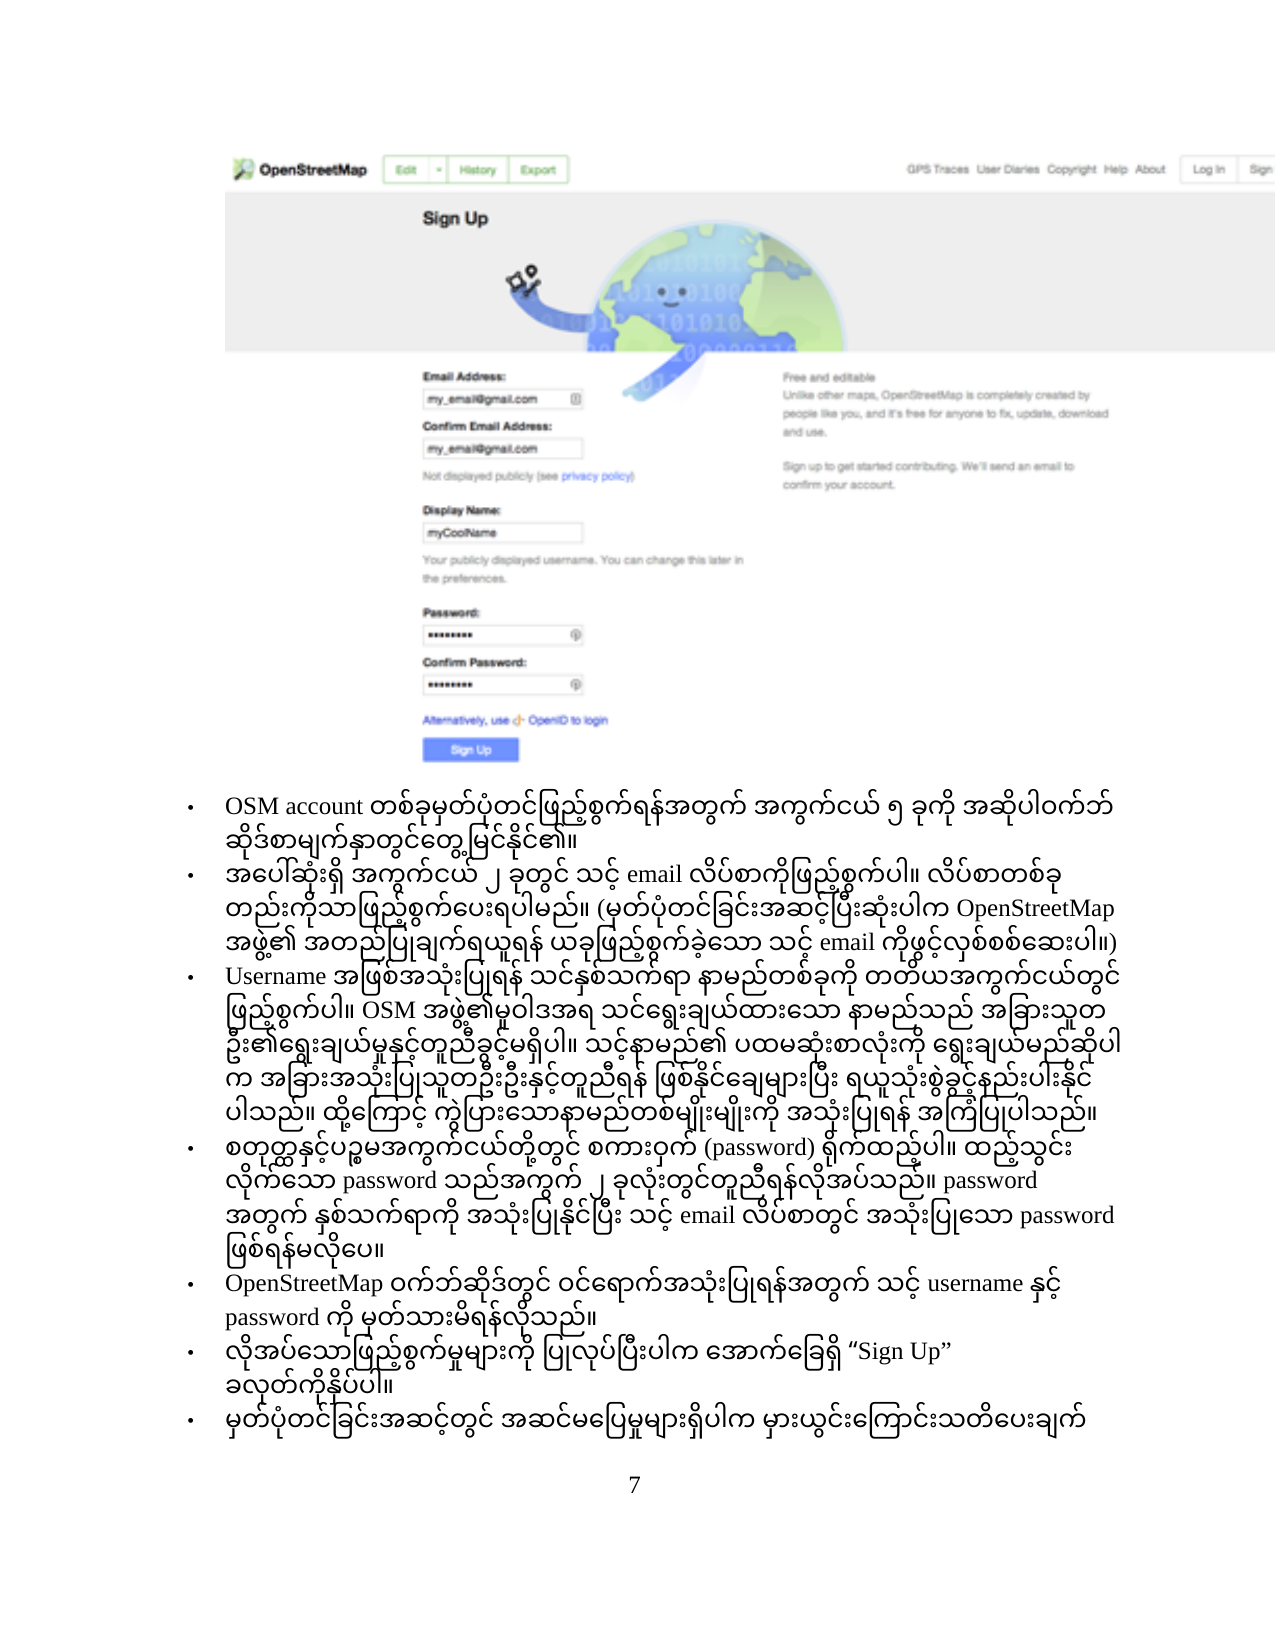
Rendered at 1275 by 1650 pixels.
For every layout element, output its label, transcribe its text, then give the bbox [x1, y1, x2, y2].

list စတုတ္ထနှင့်ပဉ္စမအကွက်ငယ်တို့တွင် စကားဝှက် (password) ရိုက်ထည့်ပါ။ ထည့်သွင်းလိုက်သော password သည်အကွက် ၂ ခုလုံးတွင်တူညီရန်လိုအပ်သည်။ password အတွက် နှစ်သက်ရာကို အသုံးပြုနိုင်ပြီး သင့် email လိပ်စာတွင် အသုံးပြုသော password ဖြစ်ရန်မလိုပေ။ [187, 1128, 1125, 1264]
list OSM account တစ်ခုမှတ်ပုံတင်ဖြည့်စွက်ရန်အတွက် အကွက်ငယ် ၅ ခုကို အဆိုပါဝက်ဘ်ဆိုဒ်စာမျက်နှာတွင်တွေ့မြင်နိုင်၏။ [187, 787, 1125, 856]
list OpenStreetMap ဝက်ဘ်ဆိုဒ်တွင် ဝင်ရောက်အသုံးပြုရန်အတွက် သင့် username နှင့် password ကို မှတ်သားမိရန်လိုသည်။ [187, 1264, 1125, 1332]
list မှတ်ပုံတင်ခြင်းအဆင့်တွင် အဆင်မပြေမှုများရှိပါက မှားယွင်းကြောင်းသတိပေးချက်များ မြင်တွေ့ရနိုင်သည်။ ထိုသို့ကြုံတွေ့ပါက ဖြည့်စွက်မှုများကို ပြန်လည်စစ်ဆေးရန်လိုအပ်သည်။ အကယ်၍ တတိယအကွက်ငယ်တွင် အနီရောင်သတိပေးချက်မြင်တွေ့ပါက နာမည်တူတစ်ခုရှိကြောင်း သတိပေးခြင်းဖြစ်ပြီး အခြားနာမည်တစ်ခုကို အသုံးပြုဖြည့်စွက်ရန်လိုသည်။ [335, 1401, 1125, 1435]
list အပေါ်ဆုံးရှိ အကွက်ငယ် ၂ ခုတွင် သင့် email လိပ်စာကိုဖြည့်စွက်ပါ။ လိပ်စာတစ်ခုတည်းကိုသာဖြည့်စွက်ပေးရပါမည်။ (မှတ်ပုံတင်ခြင်းအဆင့်ပြီးဆုံးပါက OpenStreetMap အဖွဲ့၏ အတည်ပြုချက်ရယူရန် ယခုဖြည့်စွက်ခဲ့သော သင့် email ကိုဖွင့်လှစ်စစ်ဆေးပါ။) [187, 856, 1125, 958]
list လိုအပ်သောဖြည့်စွက်မှုများကို ပြုလုပ်ပြီးပါက အောက်ခြေရှိ “Sign Up” ခလုတ်ကိုနှိပ်ပါ။ [187, 1332, 1125, 1401]
picture [225, 150, 1275, 788]
list Username အဖြစ်အသုံးပြုရန် သင်နှစ်သက်ရာ နာမည်တစ်ခုကို တတိယအကွက်ငယ်တွင် ဖြည့်စွက်ပါ။ OSM အဖွဲ့၏မူဝါဒအရ သင်ရွေးချယ်ထားသော နာမည်သည် အခြားသူတဦး၏ရွေးချယ်မှုနှင့်တူညီခွင့်မရှိပါ။ သင့်နာမည်၏ ပထမဆုံးစာလုံးကို ရွေးချယ်မည်ဆိုပါက အခြားအသုံးပြုသူတဦးဦးနှင့်တူညီရန် ဖြစ်နိုင်ချေများပြီး ရယူသုံးစွဲခွင့်နည်းပါးနိုင်ပါသည်။ ထို့ကြောင့် ကွဲပြားသောနာမည်တစ်မျိုးမျိုးကို အသုံးပြုရန် အကြံပြုပါသည်။ [187, 958, 1125, 1128]
